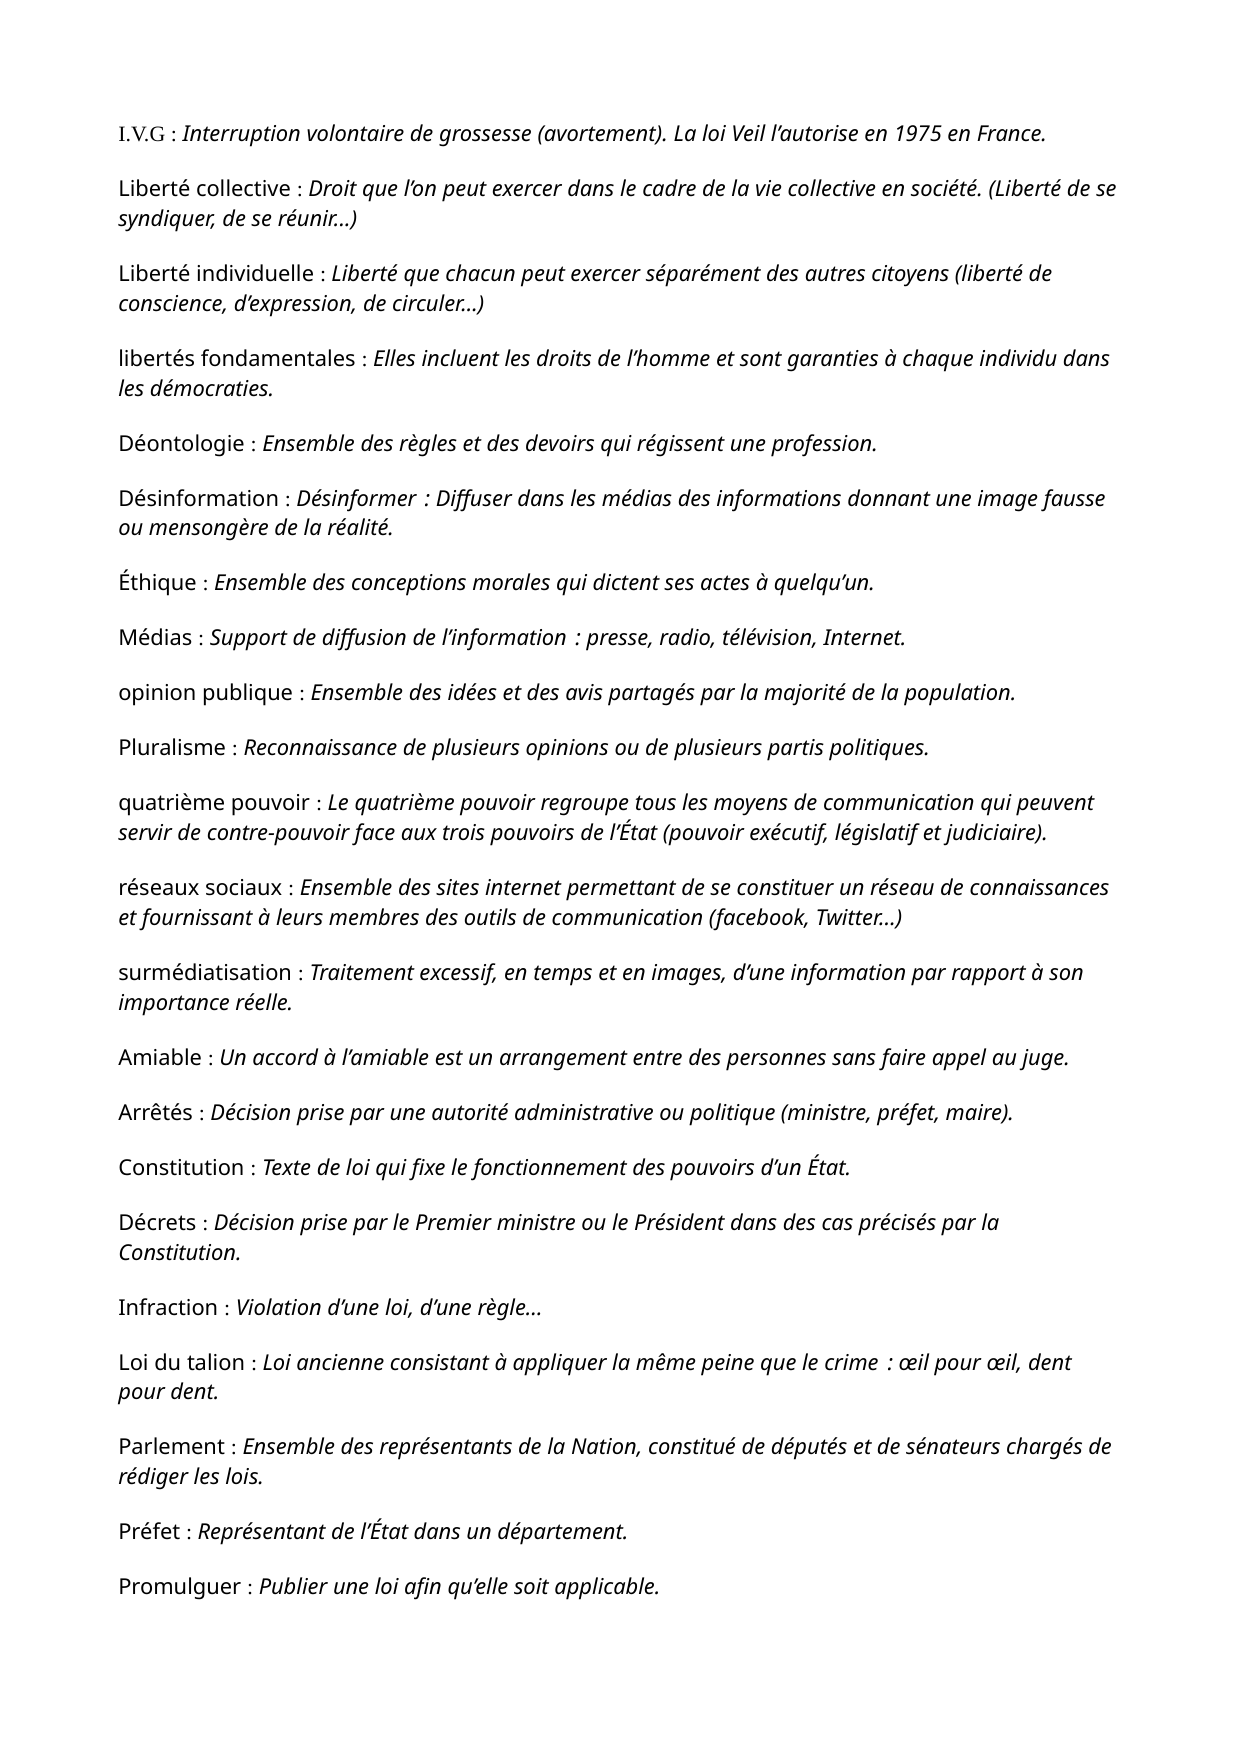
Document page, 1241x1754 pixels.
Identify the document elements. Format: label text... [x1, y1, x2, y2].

text Loi du talion : Loi ancienne consistant à appliquer la même peine que le crime : œil pour œil, dent pour dent. [118, 1346, 1122, 1406]
text Déontologie : Ensemble des règles et des devoirs qui régissent une profession. [118, 427, 1122, 457]
text Amiable : Un accord à l’amiable est un arrangement entre des personnes sans faire appel au juge. [118, 1042, 1122, 1071]
text opinion publique : Ensemble des idées et des avis partagés par la majorité de la population. [118, 677, 1122, 707]
text Médias : Support de diffusion de l’information : presse, radio, télévision, Internet. [118, 622, 1122, 652]
text Préfet : Représentant de l’État dans un département. [118, 1516, 1122, 1546]
text Arrêtés : Décision prise par une autorité administrative ou politique (ministre, préfet, maire). [118, 1097, 1122, 1126]
text Liberté collective : Droit que l’on peut exercer dans le cadre de la vie collective en société. (Liberté de se syndiquer, de se réunir...) [118, 173, 1122, 233]
text Constitution : Texte de loi qui fixe le fonctionnement des pouvoirs d’un État. [118, 1152, 1122, 1181]
text quatrième pouvoir : Le quatrième pouvoir regroupe tous les moyens de communication qui peuvent servir de contre-pouvoir face aux trois pouvoirs de l’État (pouvoir exécutif, législatif et judiciaire). [118, 787, 1122, 847]
text Désinformation : Désinformer : Diffuser dans les médias des informations donnant une image fausse ou mensongère de la réalité. [118, 482, 1122, 542]
text Pluralisme : Reconnaissance de plusieurs opinions ou de plusieurs partis politiques. [118, 732, 1122, 762]
text réseaux sociaux : Ensemble des sites internet permettant de se constituer un réseau de connaissances et fournissant à leurs membres des outils de communication (facebook, Twitter…) [118, 872, 1122, 932]
text Promulguer : Publier une loi afin qu’elle soit applicable. [118, 1571, 1122, 1601]
text surmédiatisation : Traitement excessif, en temps et en images, d’une information par rapport à son importance réelle. [118, 957, 1122, 1016]
text Parlement : Ensemble des représentants de la Nation, constitué de députés et de sénateurs chargés de rédiger les lois. [118, 1431, 1122, 1491]
text Éthique : Ensemble des conceptions morales qui dictent ses actes à quelqu’un. [118, 567, 1122, 597]
text Décrets : Décision prise par le Premier ministre ou le Président dans des cas précisés par la Constitution. [118, 1207, 1122, 1266]
text Infraction : Violation d’une loi, d’une règle… [118, 1291, 1122, 1321]
text libertés fondamentales : Elles incluent les droits de l’homme et sont garanties à chaque individu dans les démocraties. [118, 343, 1122, 402]
text Liberté individuelle : Liberté que chacun peut exercer séparément des autres citoyens (liberté de conscience, d’expression, de circuler...) [118, 258, 1122, 317]
text I.V.G : Interruption volontaire de grossesse (avortement). La loi Veil l’autorise en 1975 en France. [118, 118, 1122, 148]
